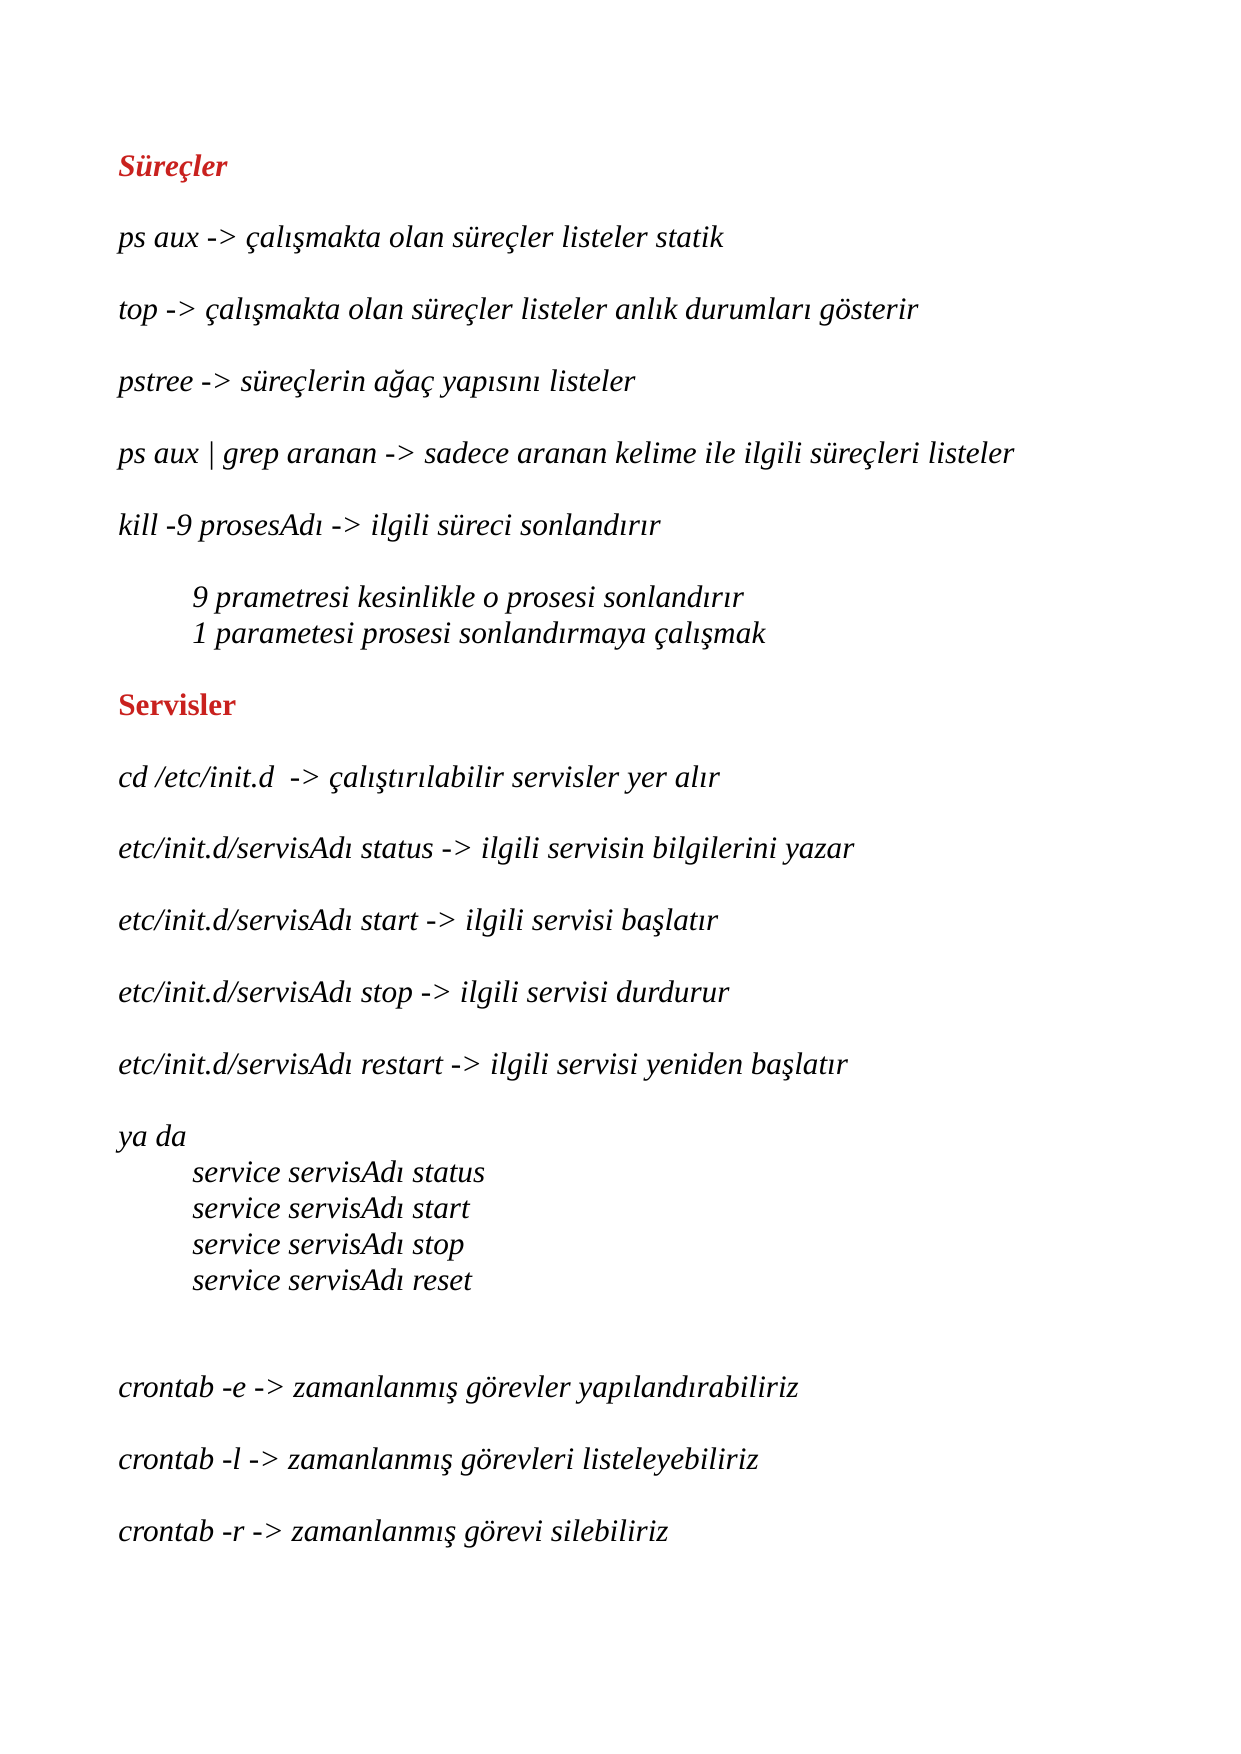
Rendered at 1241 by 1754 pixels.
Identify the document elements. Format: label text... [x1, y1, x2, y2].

text service servisAdı stop [118, 1225, 1122, 1261]
text ya da [118, 1117, 1122, 1153]
text etc/init.d/servisAdı restart -> ilgili servisi yeniden başlatır [118, 1045, 1122, 1081]
text cd /etc/init.d -> çalıştırılabilir servisler yer alır [118, 758, 1122, 794]
text 9 prametresi kesinlikle o prosesi sonlandırır [118, 578, 1122, 614]
text kill -9 prosesAdı -> ilgili süreci sonlandırır [118, 506, 1122, 542]
text service servisAdı start [118, 1189, 1122, 1225]
text etc/init.d/servisAdı start -> ilgili servisi başlatır [118, 902, 1122, 937]
text crontab -l -> zamanlanmış görevleri listeleyebiliriz [118, 1441, 1122, 1477]
text crontab -e -> zamanlanmış görevler yapılandırabiliriz [118, 1369, 1122, 1405]
text service servisAdı status [118, 1153, 1122, 1189]
text 1 parametesi prosesi sonlandırmaya çalışmak [118, 614, 1122, 650]
text etc/init.d/servisAdı stop -> ilgili servisi durdurur [118, 973, 1122, 1009]
text pstree -> süreçlerin ağaç yapısını listeler [118, 362, 1122, 398]
text ps aux -> çalışmakta olan süreçler listeler statik [118, 219, 1122, 255]
text top -> çalışmakta olan süreçler listeler anlık durumları gösterir [118, 291, 1122, 327]
text ps aux | grep aranan -> sadece aranan kelime ile ilgili süreçleri listeler [118, 434, 1122, 470]
text Servisler [118, 686, 1122, 722]
text Süreçler [118, 147, 1122, 183]
text crontab -r -> zamanlanmış görevi silebiliriz [118, 1512, 1122, 1548]
text service servisAdı reset [118, 1261, 1122, 1297]
text etc/init.d/servisAdı status -> ilgili servisin bilgilerini yazar [118, 830, 1122, 866]
